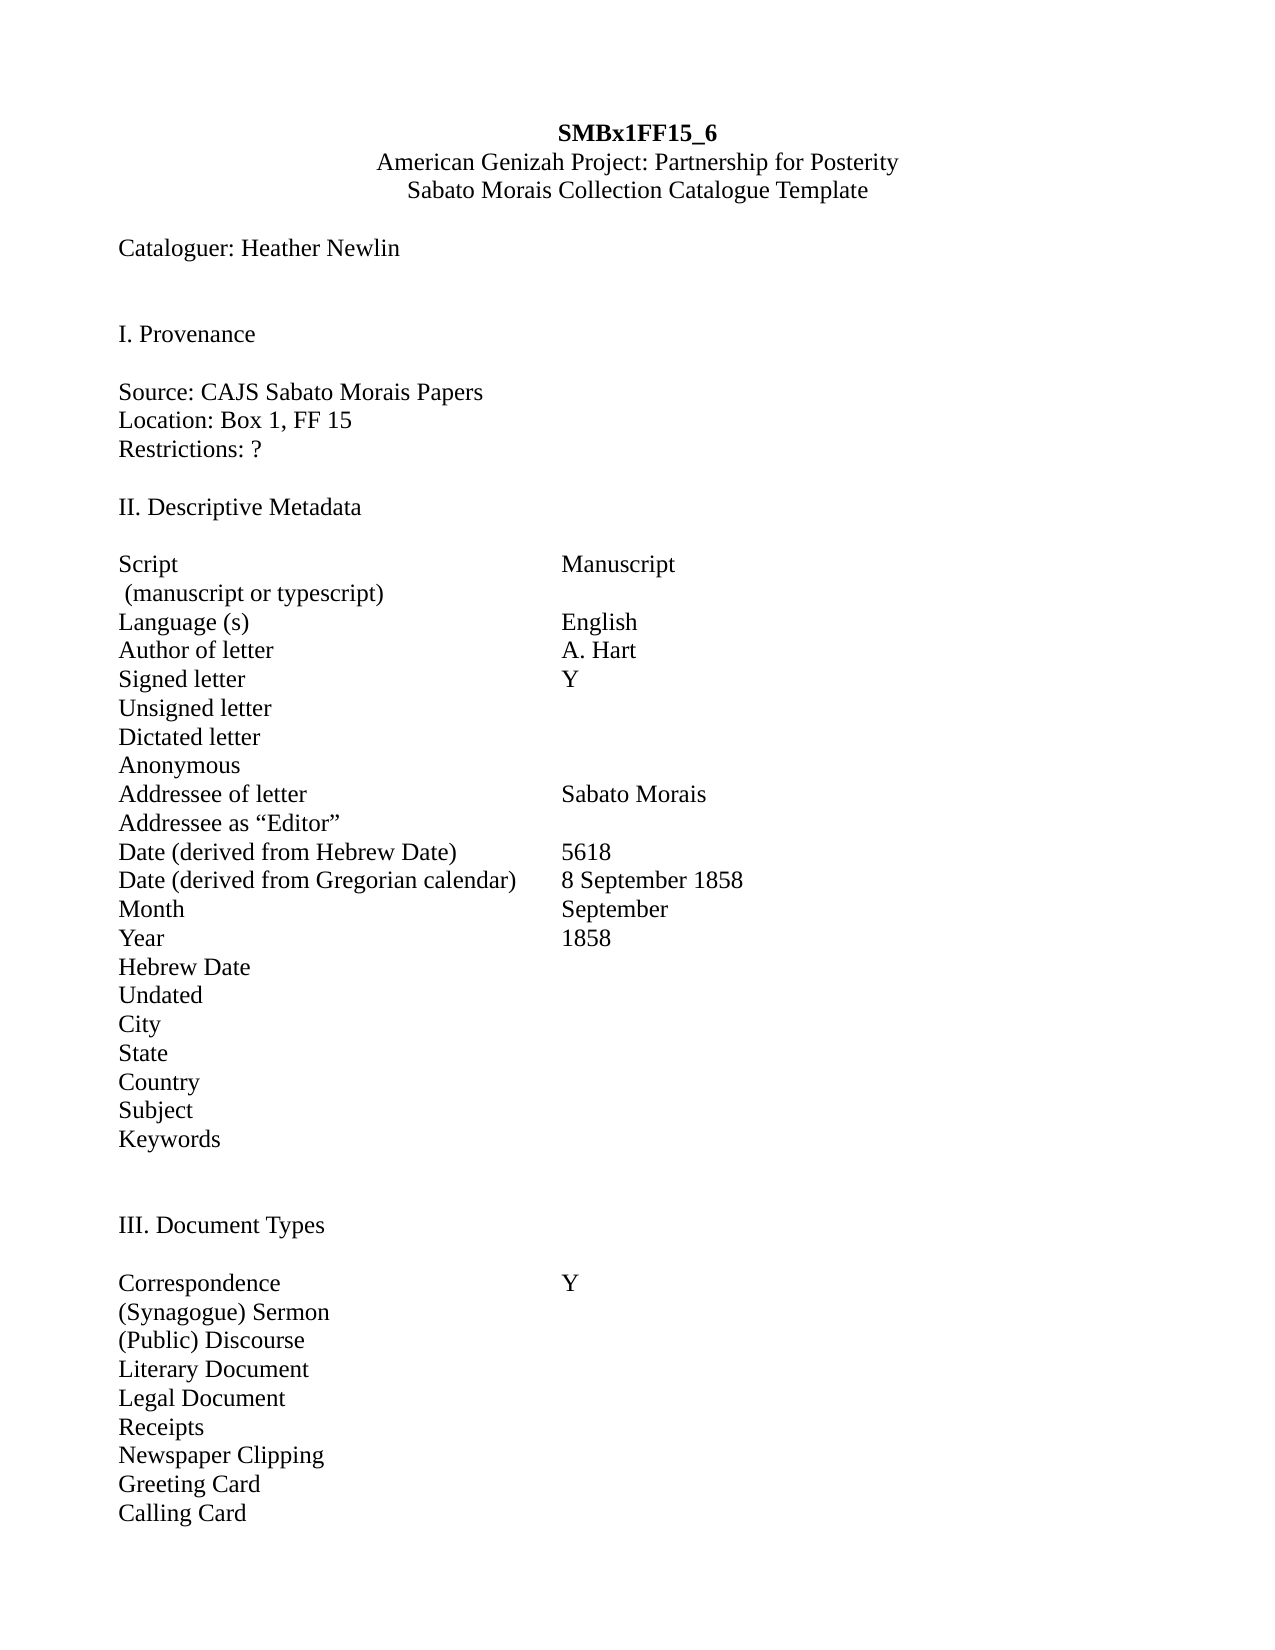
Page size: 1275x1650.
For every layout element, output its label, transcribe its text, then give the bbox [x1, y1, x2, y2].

text Country [118, 1067, 1157, 1096]
text Source: CAJS Sabato Morais Papers [118, 377, 1157, 406]
text Location: Box 1, FF 15 [118, 406, 1157, 434]
text Signed letter Y [118, 664, 1157, 693]
text Addressee as “Editor” [118, 808, 1157, 837]
text (Synagogue) Sermon [118, 1297, 1157, 1326]
text (Public) Discourse [118, 1326, 1157, 1354]
text Keywords [118, 1124, 1157, 1153]
text Addressee of letter Sabato Morais [118, 779, 1157, 808]
text Newspaper Clipping [118, 1441, 1157, 1469]
text Date (derived from Gregorian calendar) 8 September 1858 [118, 866, 1157, 894]
text SMBx1FF15_6 [118, 118, 1157, 147]
text Script Manuscript [118, 549, 1157, 578]
text Correspondence Y [118, 1268, 1157, 1297]
text Calling Card [118, 1498, 1157, 1527]
text II. Descriptive Metadata [118, 492, 1157, 521]
text III. Document Types [118, 1211, 1157, 1239]
text Sabato Morais Collection Catalogue Template [118, 176, 1157, 204]
text Receipts [118, 1412, 1157, 1441]
text Greeting Card [118, 1469, 1157, 1498]
text Unsigned letter [118, 693, 1157, 722]
text Author of letter A. Hart [118, 636, 1157, 664]
text State [118, 1038, 1157, 1067]
text Subject [118, 1096, 1157, 1124]
text Hebrew Date [118, 952, 1157, 981]
text Year 1858 [118, 923, 1157, 952]
text Anonymous [118, 751, 1157, 779]
text Cataloguer: Heather Newlin [118, 233, 1157, 262]
text Literary Document [118, 1354, 1157, 1383]
text Legal Document [118, 1383, 1157, 1412]
text American Genizah Project: Partnership for Posterity [118, 147, 1157, 176]
text (manuscript or typescript) [118, 578, 1157, 607]
text City [118, 1009, 1157, 1038]
text Restrictions: ? [118, 434, 1157, 463]
text Dictated letter [118, 722, 1157, 751]
text Undated [118, 981, 1157, 1009]
text Month September [118, 894, 1157, 923]
text Date (derived from Hebrew Date) 5618 [118, 837, 1157, 866]
text I. Provenance [118, 319, 1157, 348]
text Language (s) English [118, 607, 1157, 636]
